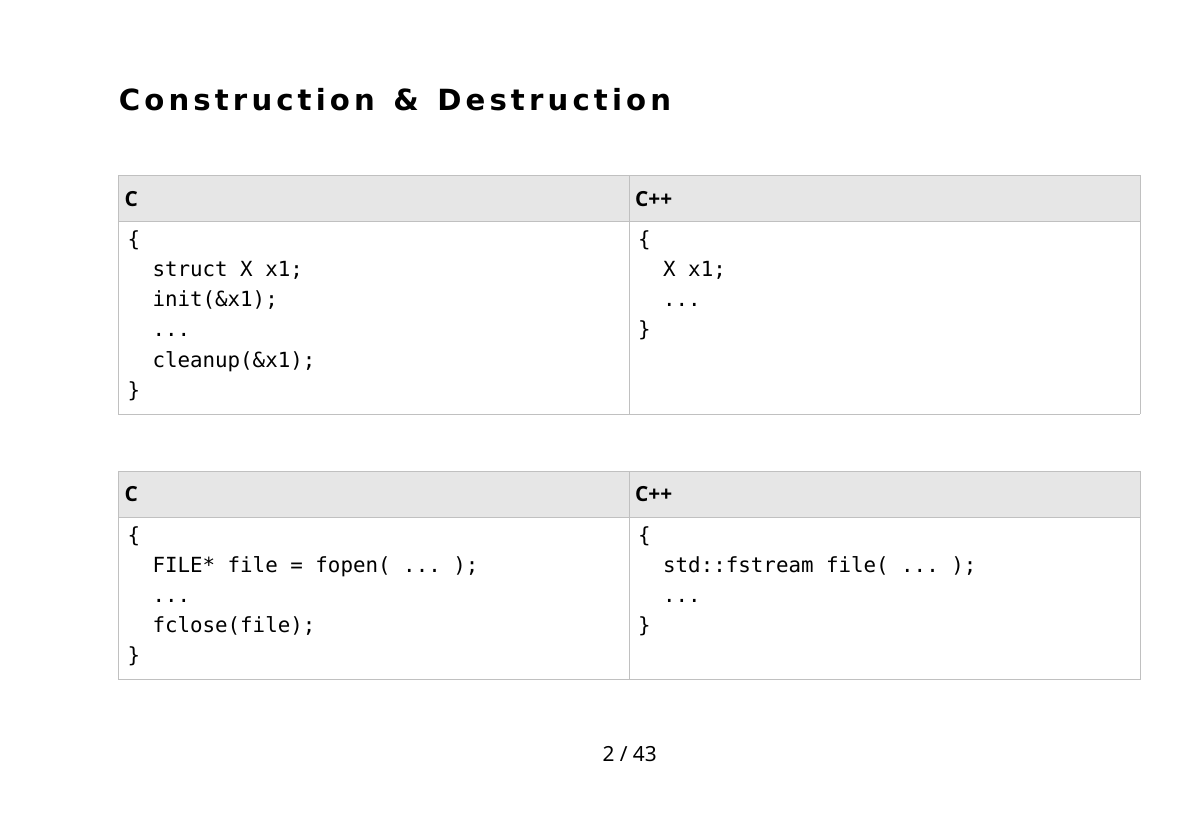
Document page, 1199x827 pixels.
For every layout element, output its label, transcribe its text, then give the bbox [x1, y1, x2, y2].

table_cell { std::fstream file( ... ); ... } [630, 518, 1140, 679]
table_header C++ [630, 472, 1140, 517]
table_header C [119, 472, 629, 517]
table_cell { FILE* file = fopen( ... ); ... fclose(file); } [119, 518, 629, 679]
table_header C [119, 176, 629, 221]
table_cell { struct X x1; init(&x1); ... cleanup(&x1); } [119, 222, 629, 414]
table_cell { X x1; ... } [630, 222, 1140, 414]
table_header C++ [630, 176, 1140, 221]
title Construction & Destruction [118, 83, 1140, 117]
